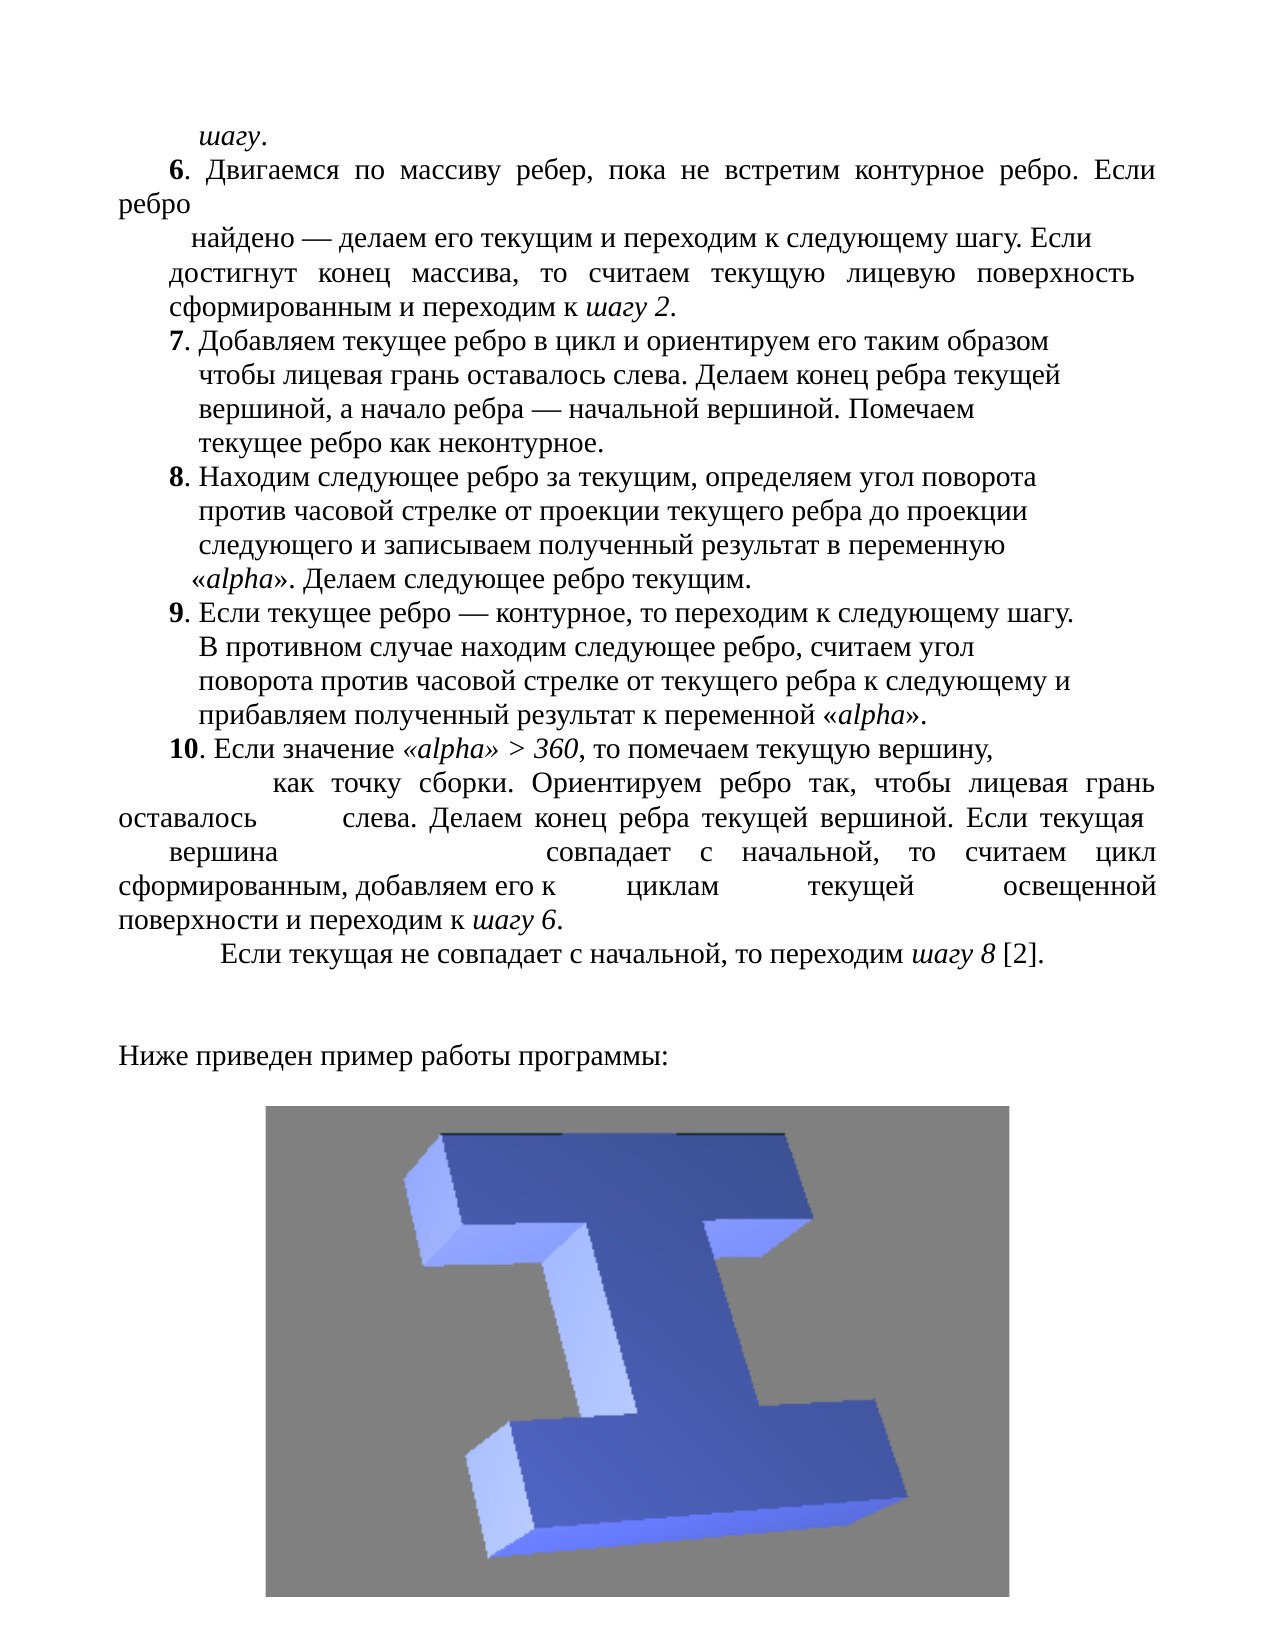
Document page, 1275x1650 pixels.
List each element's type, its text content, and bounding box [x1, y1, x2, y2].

text 6. Двигаемся по массиву ребер, пока не встретим контурное ребро. Если ребро [118, 152, 1157, 220]
text найдено — делаем его текущим и переходим к следующему шагу. Если достигнут конец массива, то считаем текущую лицевую поверхность сформированным и переходим к шагу 2. [118, 220, 1157, 322]
picture [265, 1106, 1010, 1597]
text 7. Добавляем текущее ребро в цикл и ориентируем его таким образом [118, 322, 1157, 357]
text поворота против часовой стрелке от текущего ребра к следующему и [118, 663, 1157, 697]
text следующего и записываем полученный результат в переменную [118, 527, 1157, 561]
text 8. Находим следующее ребро за текущим, определяем угол поворота [118, 459, 1157, 493]
text текущее ребро как неконтурное. [118, 425, 1157, 459]
text чтобы лицевая грань оставалось слева. Делаем конец ребра текущей [118, 357, 1157, 391]
text прибавляем полученный результат к переменной «alpha». [118, 697, 1157, 731]
text 9. Если текущее ребро — контурное, то переходим к следующему шагу. [118, 595, 1157, 629]
text «alpha». Делаем следующее ребро текущим. [118, 561, 1157, 595]
text В противном случае находим следующее ребро, считаем угол [118, 629, 1157, 663]
text Ниже приведен пример работы программы: [118, 1038, 1157, 1072]
text вершиной, а начало ребра — начальной вершиной. Помечаем [118, 391, 1157, 425]
text против часовой стрелке от проекции текущего ребра до проекции [118, 493, 1157, 527]
text как точку сборки. Ориентируем ребро так, чтобы лицевая грань оставалось слева. Делаем конец ребра текущей вершиной. Если текущая вершина совпадает с начальной, то считаем цикл сформированным, добавляем его к циклам текущей освещенной поверхности и переходим к шагу 6. [118, 765, 1157, 936]
text 10. Если значение «alpha» > 360, то помечаем текущую вершину, [118, 731, 1157, 765]
text шагу. [118, 118, 1157, 152]
text Если текущая не совпадает с начальной, то переходим шагу 8 [2]. [118, 936, 1157, 970]
